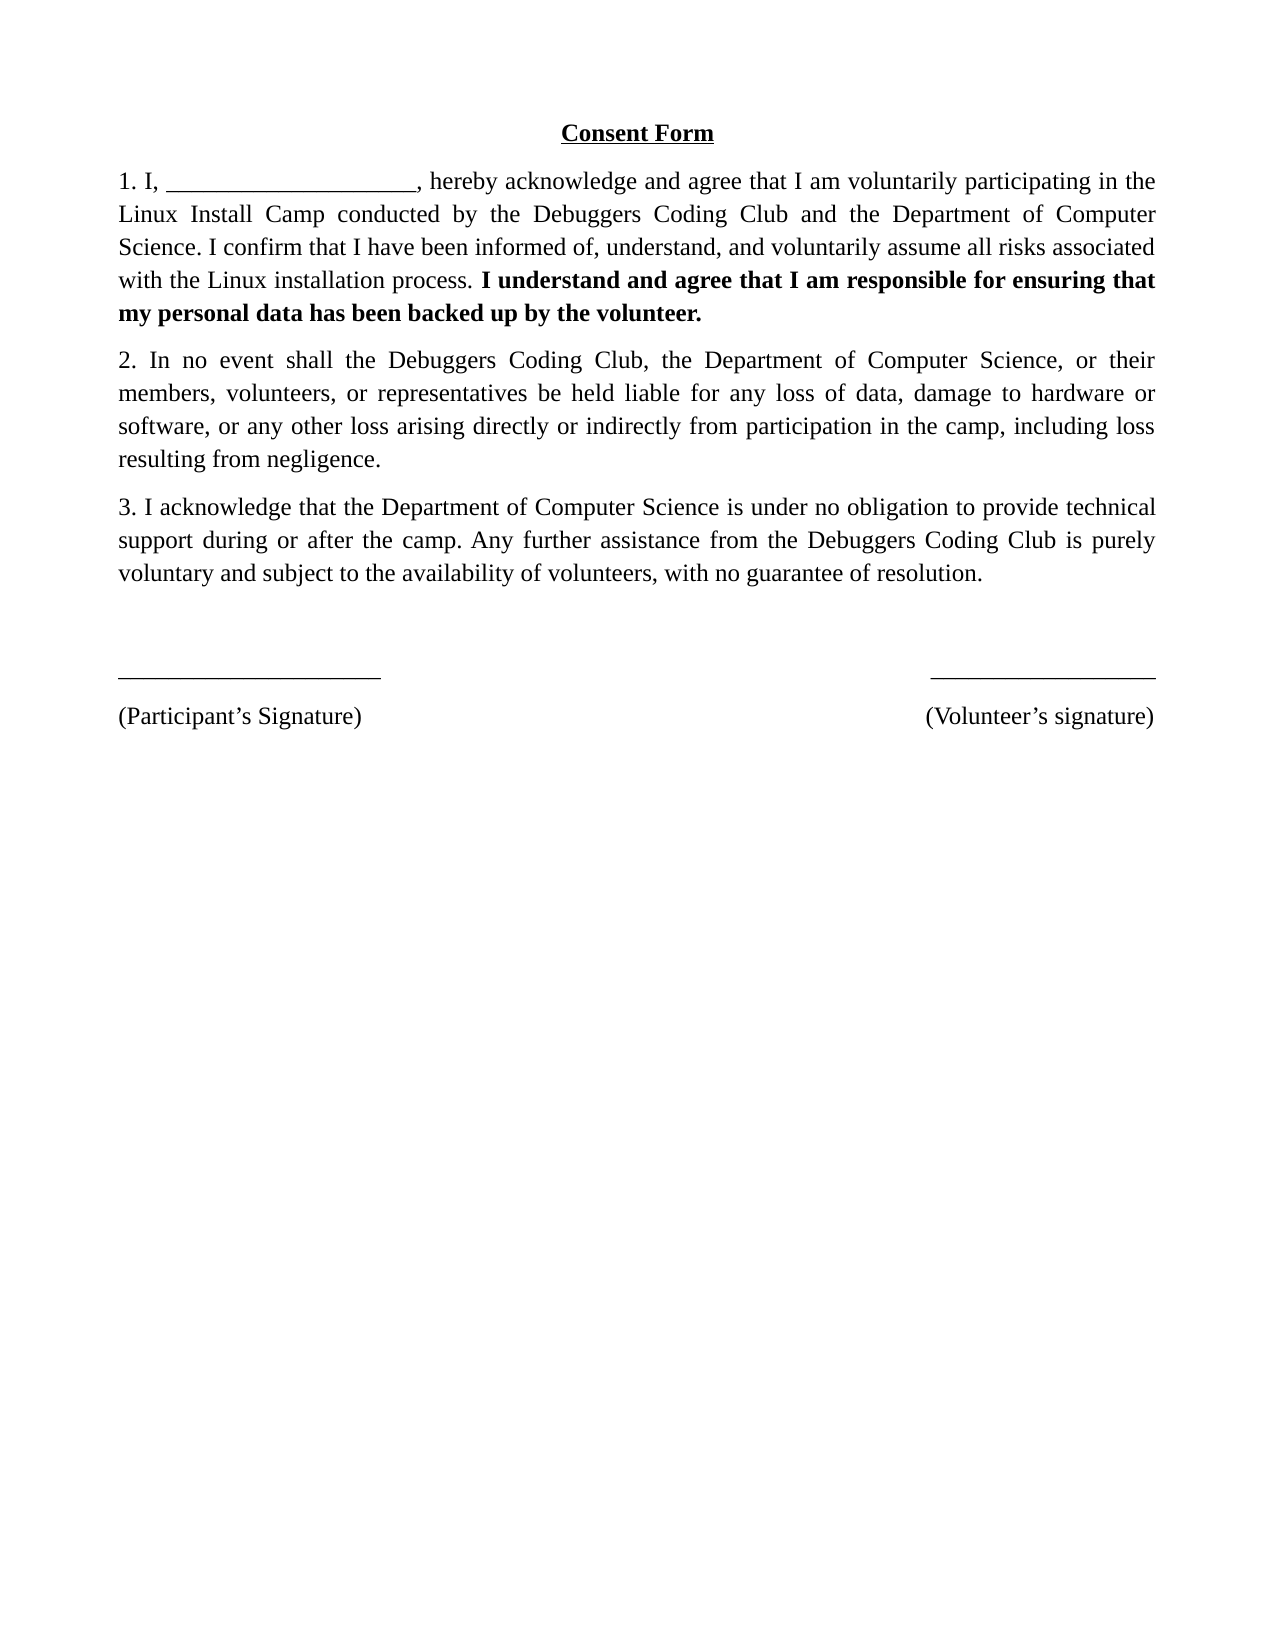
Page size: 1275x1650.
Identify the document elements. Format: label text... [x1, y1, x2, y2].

text Consent Form [118, 118, 1157, 147]
text 3. I acknowledge that the Department of Computer Science is under no obligation to provide technical support during or after the camp. Any further assistance from the Debuggers Coding Club is purely voluntary and subject to the availability of volunteers, with no guarantee of resolution. [118, 492, 1157, 587]
text 2. In no event shall the Debuggers Coding Club, the Department of Computer Science, or their members, volunteers, or representatives be held liable for any loss of data, damage to hardware or software, or any other loss arising directly or indirectly from participation in the camp, including loss resulting from negligence. [118, 345, 1157, 473]
text (Participant’s Signature) (Volunteer’s signature) [118, 701, 1157, 730]
text 1. I, ____________________, hereby acknowledge and agree that I am voluntarily participating in the Linux Install Camp conducted by the Debuggers Coding Club and the Department of Computer Science. I confirm that I have been informed of, understand, and voluntarily assume all risks associated with the Linux installation process. I understand and agree that I am responsible for ensuring that my personal data has been backed up by the volunteer. [118, 166, 1157, 327]
text _____________________ __________________ [118, 653, 1157, 682]
